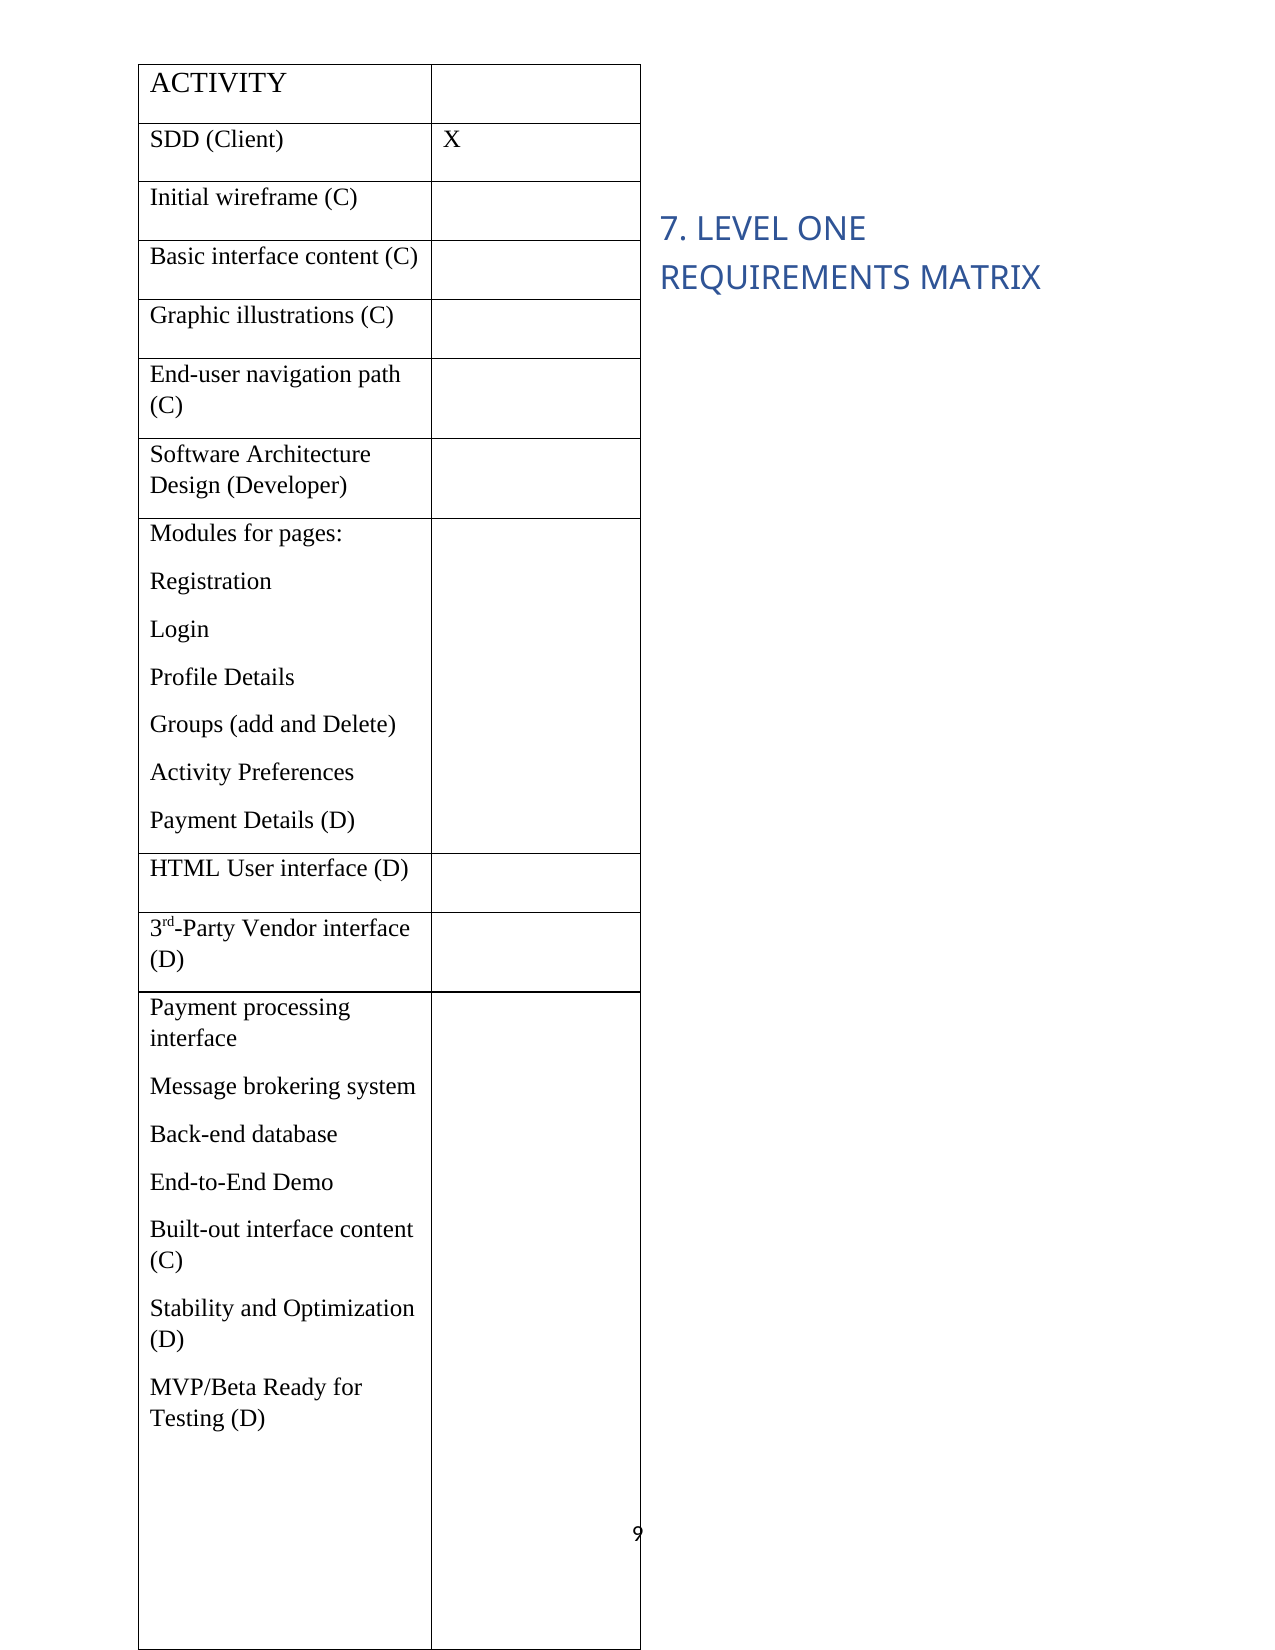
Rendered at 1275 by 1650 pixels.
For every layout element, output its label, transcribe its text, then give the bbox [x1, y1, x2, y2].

table_cell SDD (Client) [139, 124, 431, 181]
table_cell [432, 359, 640, 438]
table_cell End-user navigation path (C) [139, 359, 431, 438]
table_cell [432, 300, 640, 358]
table_cell [432, 182, 640, 240]
table_cell [432, 439, 640, 517]
table_cell Software Architecture Design (Developer) [139, 439, 431, 517]
table_cell Payment processing interface Message brokering system Back-end database End-to-End Demo Built-out interface content (C) Stability and Optimization (D) MVP/Beta Ready for Testing (D) [139, 993, 431, 1649]
table_header ACTIVITY [139, 65, 431, 123]
table_cell Basic interface content (C) [139, 241, 431, 299]
table_cell Graphic illustrations (C) [139, 300, 431, 358]
table_cell HTML User interface (D) [139, 854, 431, 912]
table_cell [432, 241, 640, 299]
table_cell [432, 993, 640, 1649]
table_cell [432, 913, 640, 991]
table_cell Initial wireframe (C) [139, 182, 431, 240]
table_header [432, 65, 640, 123]
table_cell Modules for pages: Registration Login Profile Details Groups (add and Delete) Activity Preferences Payment Details (D) [139, 519, 431, 852]
table_cell [432, 519, 640, 852]
table_cell X [432, 124, 640, 181]
subtitle 7. LEVEL ONE REQUIREMENTS MATRIX [641, 205, 1125, 299]
table_cell [432, 854, 640, 912]
table_cell 3rd-Party Vendor interface (D) [139, 913, 431, 991]
